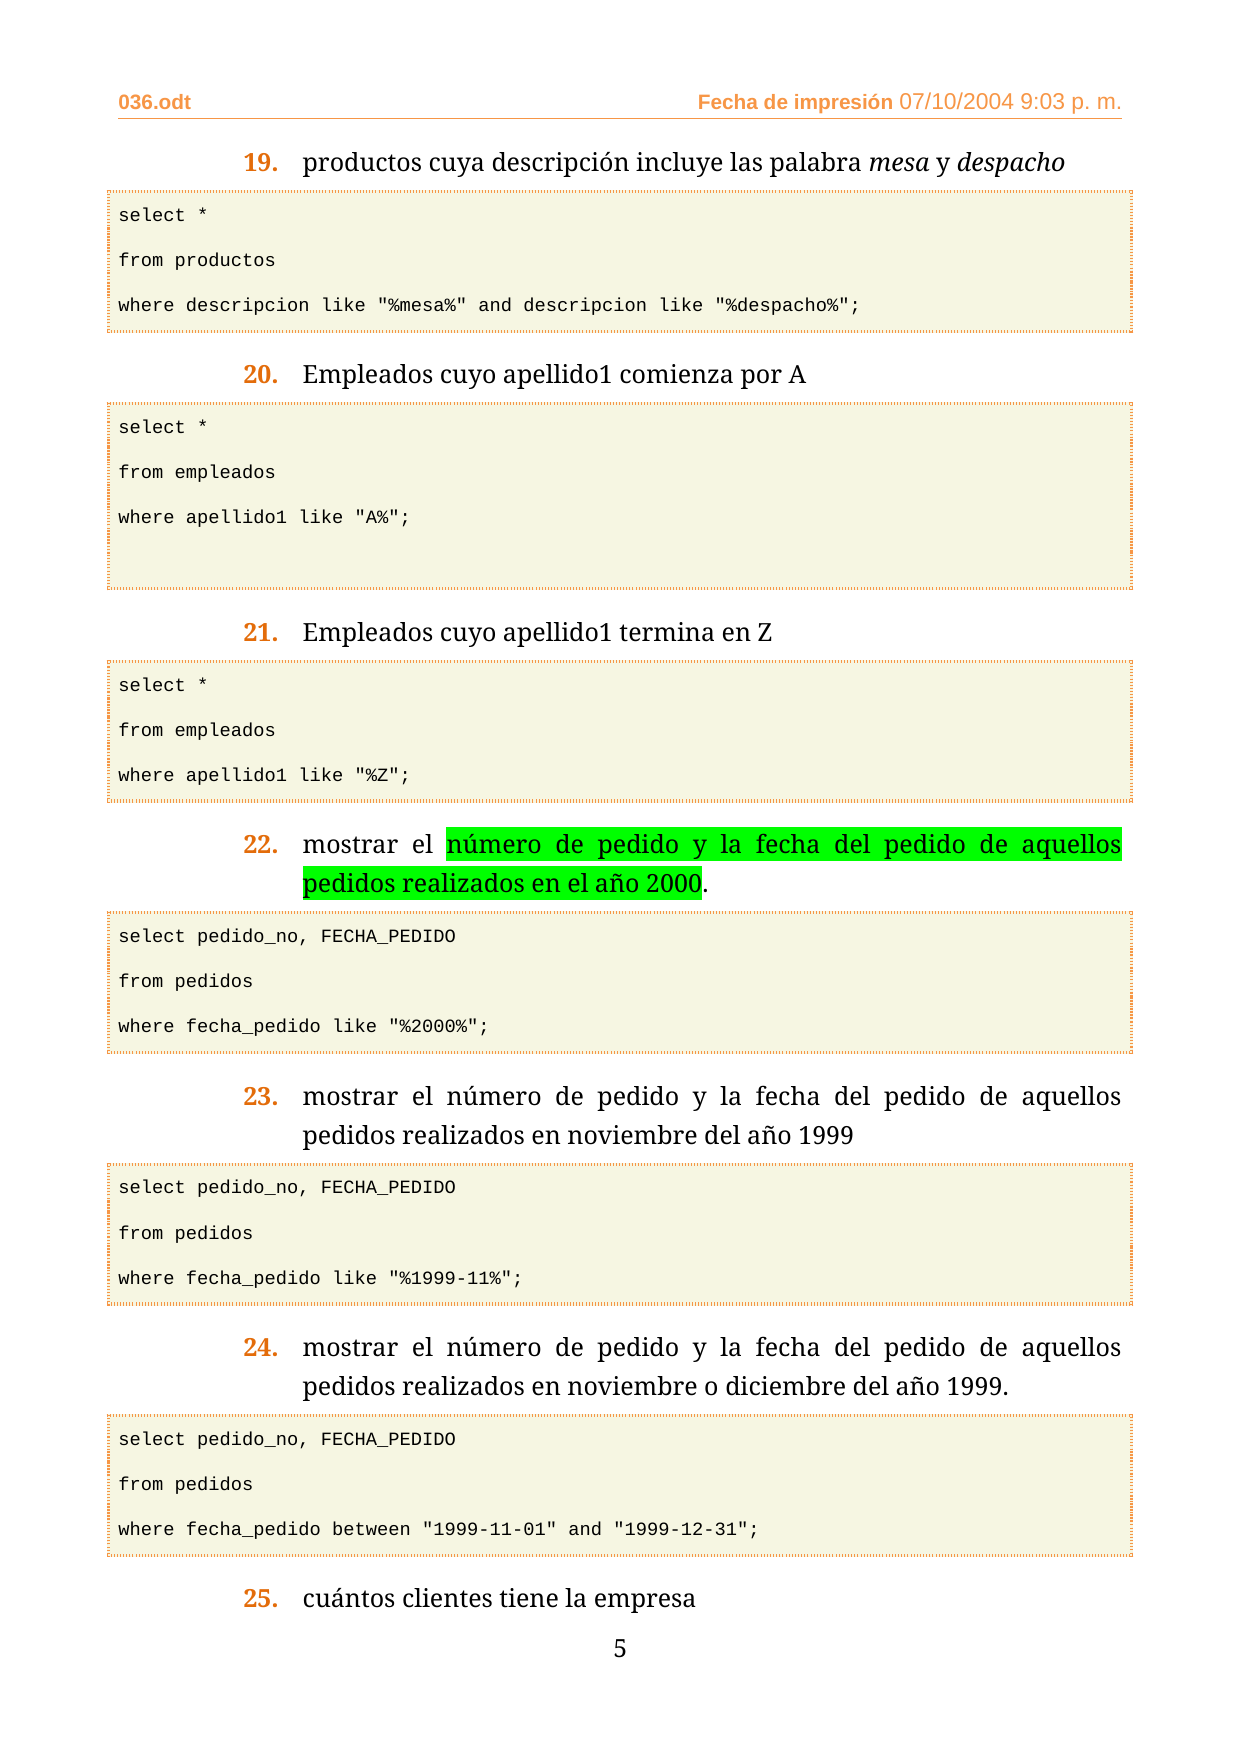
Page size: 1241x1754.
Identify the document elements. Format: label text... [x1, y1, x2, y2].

text from empleados [107, 447, 1133, 484]
text select * [107, 660, 1133, 697]
text where fecha_pedido between "1999-11-01" and "1999-12-31"; [107, 1504, 1133, 1557]
text select * [107, 402, 1133, 439]
list mostrar el número de pedido y la fecha del pedido de aquellos pedidos realizados en el año 2000. [243, 827, 1122, 900]
text from productos [107, 235, 1133, 272]
text where apellido1 like "%Z"; [107, 750, 1133, 803]
list Empleados cuyo apellido1 termina en Z [243, 614, 1122, 648]
list Empleados cuyo apellido1 comienza por A [243, 357, 1122, 391]
text select pedido_no, FECHA_PEDIDO [107, 1414, 1133, 1451]
text select pedido_no, FECHA_PEDIDO [107, 1163, 1133, 1199]
text from pedidos [107, 1459, 1133, 1496]
list productos cuya descripción incluye las palabra mesa y despacho [243, 144, 1122, 179]
text where fecha_pedido like "%1999-11%"; [107, 1253, 1133, 1306]
text where fecha_pedido like "%2000%"; [107, 1002, 1133, 1054]
text select pedido_no, FECHA_PEDIDO [107, 911, 1133, 948]
list cuántos clientes tiene la empresa [243, 1581, 1122, 1615]
text from empleados [107, 705, 1133, 742]
text select * [107, 190, 1133, 227]
text where apellido1 like "A%"; [107, 493, 1133, 529]
text from pedidos [107, 956, 1133, 993]
text where descripcion like "%mesa%" and descripcion like "%despacho%"; [107, 280, 1133, 333]
list mostrar el número de pedido y la fecha del pedido de aquellos pedidos realizados en noviembre del año 1999 [243, 1078, 1122, 1151]
text from pedidos [107, 1208, 1133, 1245]
list mostrar el número de pedido y la fecha del pedido de aquellos pedidos realizados en noviembre o diciembre del año 1999. [243, 1329, 1122, 1403]
